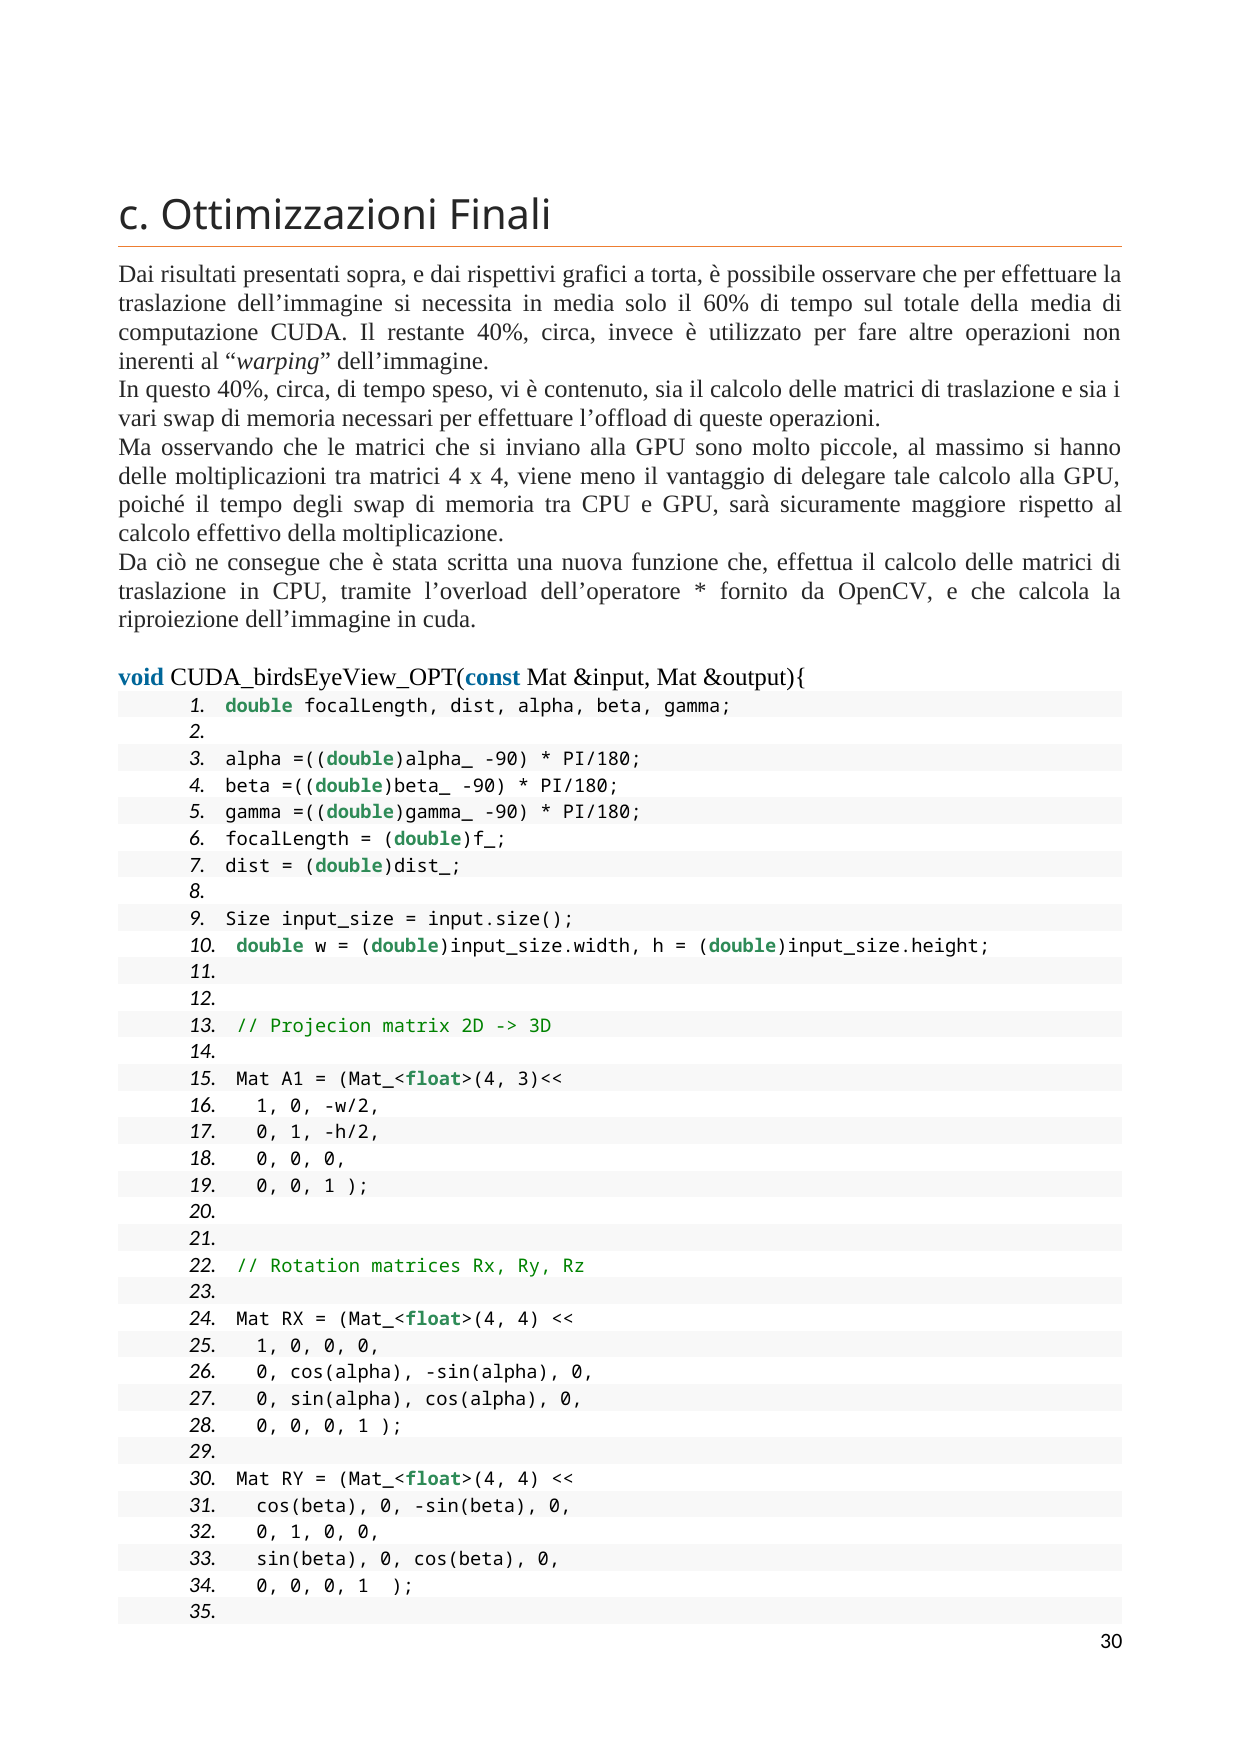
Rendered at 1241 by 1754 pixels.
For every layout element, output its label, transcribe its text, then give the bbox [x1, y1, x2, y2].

list 0, sin(alpha), cos(alpha), 0, [118, 1384, 1122, 1411]
list 0, 1, 0, 0, [118, 1517, 1122, 1544]
text Da ciò ne consegue che è stata scritta una nuova funzione che, effettua il calcolo delle matrici di traslazione in CPU, tramite l’overload dell’operatore * fornito da OpenCV, e che calcola la riproiezione dell’immagine in cuda. [118, 547, 1122, 633]
list double w = (double)input_size.width, h = (double)input_size.height; [118, 931, 1122, 957]
list Size input_size = input.size(); [118, 904, 1122, 931]
list beta =((double)beta_ -90) * PI/180; [118, 771, 1122, 797]
list dist = (double)dist_; [118, 851, 1122, 877]
list 0, cos(alpha), -sin(alpha), 0, [118, 1357, 1122, 1384]
list cos(beta), 0, -sin(beta), 0, [118, 1491, 1122, 1517]
list double focalLength, dist, alpha, beta, gamma; [118, 691, 1122, 717]
list 0, 1, -h/2, [118, 1117, 1122, 1144]
list alpha =((double)alpha_ -90) * PI/180; [118, 744, 1122, 771]
text Dai risultati presentati sopra, e dai rispettivi grafici a torta, è possibile osservare che per effettuare la traslazione dell’immagine si necessita in media solo il 60% di tempo sul totale della media di computazione CUDA. Il restante 40%, circa, invece è utilizzato per fare altre operazioni non inerenti al “warping” dell’immagine. [118, 259, 1122, 374]
text void CUDA_birdsEyeView_OPT(const Mat &input, Mat &output){ [118, 662, 1122, 691]
list sin(beta), 0, cos(beta), 0, [118, 1544, 1122, 1571]
list Mat RX = (Mat_<float>(4, 4) << [118, 1304, 1122, 1331]
list 1, 0, -w/2, [118, 1091, 1122, 1117]
list gamma =((double)gamma_ -90) * PI/180; [118, 797, 1122, 824]
list focalLength = (double)f_; [118, 824, 1122, 851]
list 0, 0, 1 ); [118, 1171, 1122, 1197]
text In questo 40%, circa, di tempo speso, vi è contenuto, sia il calcolo delle matrici di traslazione e sia i vari swap di memoria necessari per effettuare l’offload di queste operazioni. [118, 374, 1122, 432]
list // Projecion matrix 2D -> 3D [118, 1011, 1122, 1037]
list 1, 0, 0, 0, [118, 1331, 1122, 1357]
list 0, 0, 0, 1 ); [118, 1571, 1122, 1597]
text Ma osservando che le matrici che si inviano alla GPU sono molto piccole, al massimo si hanno delle moltiplicazioni tra matrici 4 x 4, viene meno il vantaggio di delegare tale calcolo alla GPU, poiché il tempo degli swap di memoria tra CPU e GPU, sarà sicuramente maggiore rispetto al calcolo effettivo della moltiplicazione. [118, 432, 1122, 547]
list 0, 0, 0, 1 ); [118, 1411, 1122, 1437]
list Mat A1 = (Mat_<float>(4, 3)<< [118, 1064, 1122, 1091]
list 0, 0, 0, [118, 1144, 1122, 1171]
list Mat RY = (Mat_<float>(4, 4) << [118, 1464, 1122, 1491]
subtitle c. Ottimizzazioni Finali [118, 185, 1122, 246]
list // Rotation matrices Rx, Ry, Rz [118, 1251, 1122, 1277]
